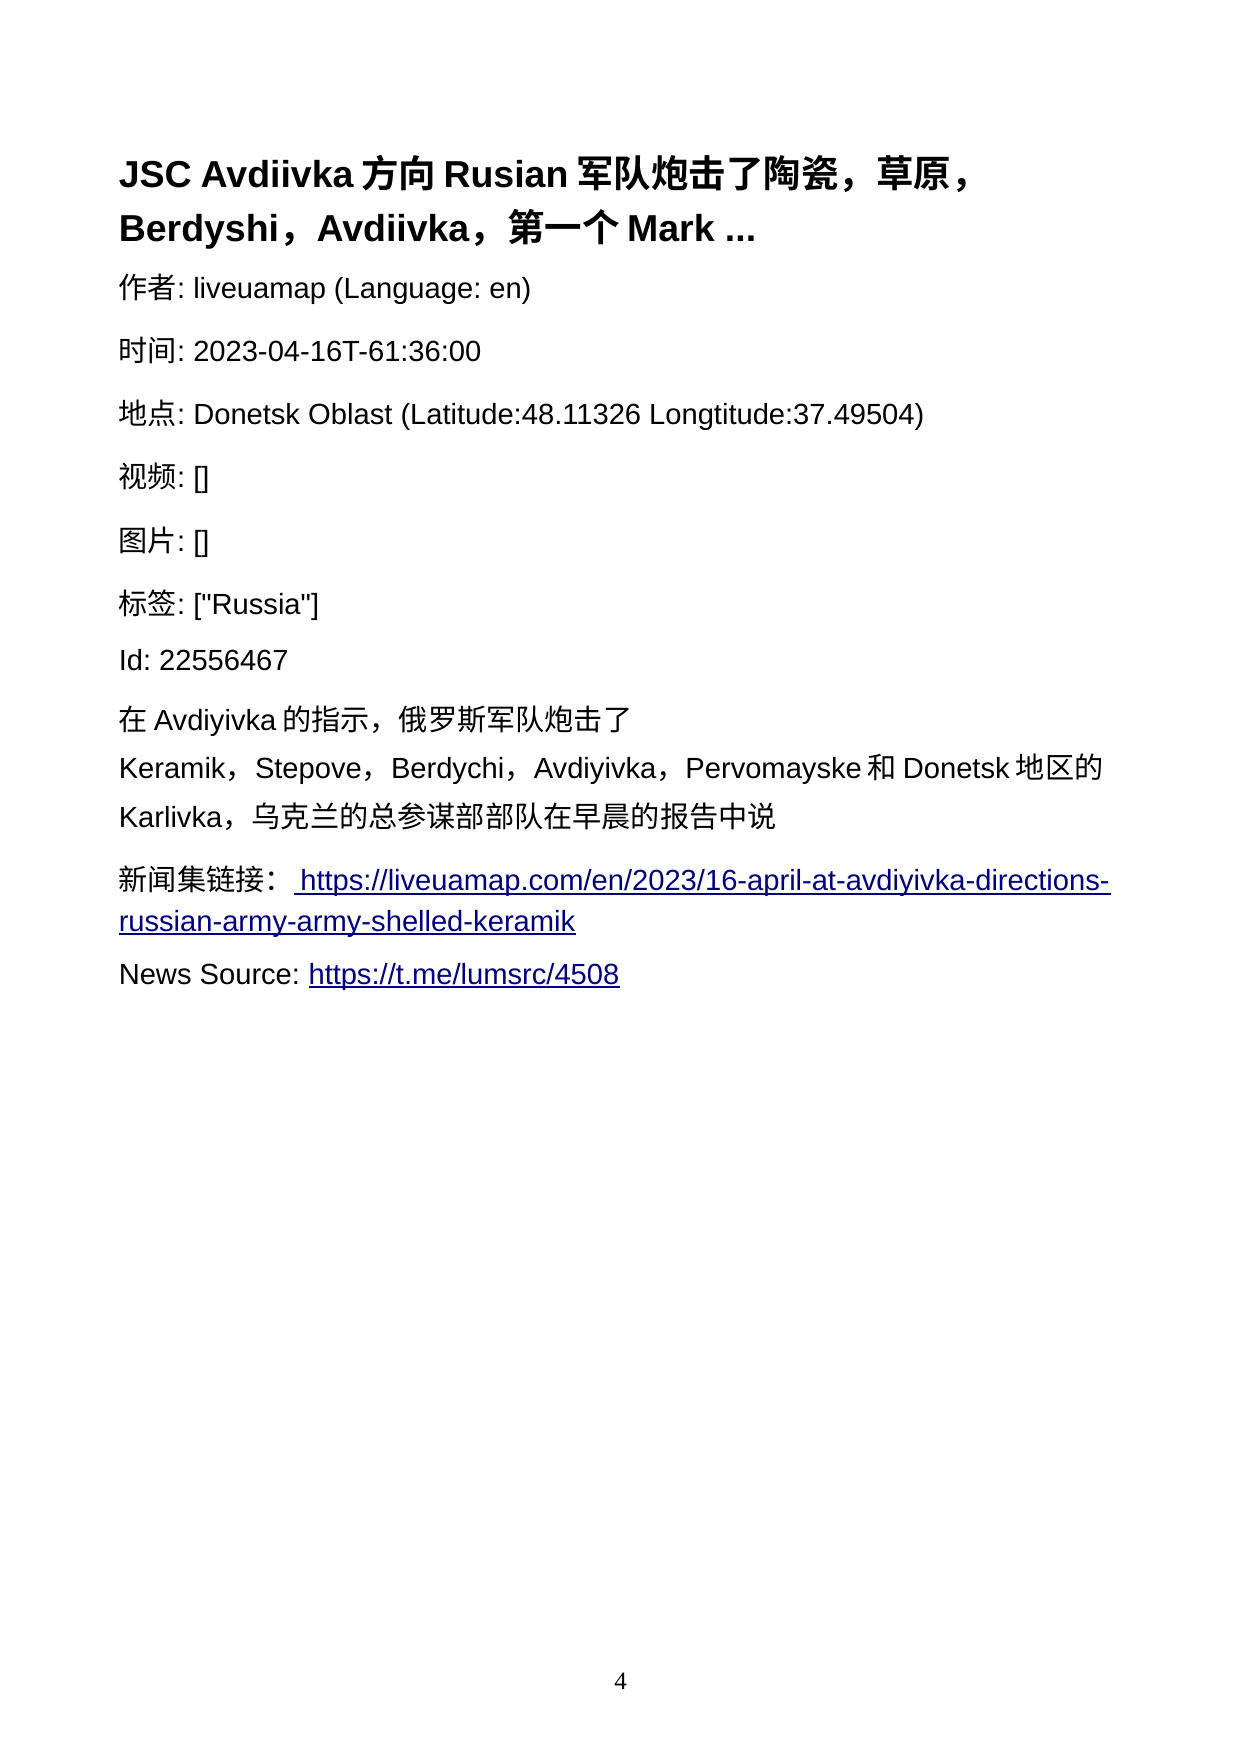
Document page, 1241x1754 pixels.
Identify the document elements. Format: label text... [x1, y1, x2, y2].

subtitle JSC Avdiivka方向Rusian军队炮击了陶瓷，草原，Berdyshi，Avdiivka，第一个Mark ... [118, 143, 1122, 252]
text 标签: ["Russia"] [118, 580, 1122, 622]
text 图片: [] [118, 517, 1122, 559]
text 视频: [] [118, 454, 1122, 496]
text 作者: liveuamap (Language: en) [118, 264, 1122, 307]
text 地点: Donetsk Oblast (Latitude:48.11326 Longtitude:37.49504) [118, 391, 1122, 433]
text 时间: 2023-04-16T-61:36:00 [118, 328, 1122, 370]
text News Source: https://t.me/lumsrc/4508 [118, 957, 1122, 991]
text Id: 22556467 [118, 643, 1122, 677]
text 新闻集链接： https://liveuamap.com/en/2023/16-april-at-avdiyivka-directions-russian-army-army-shelled-keramik [118, 857, 1122, 937]
text 在Avdiyivka的指示，俄罗斯军队炮击了Keramik，Stepove，Berdychi，Avdiyivka，Pervomayske和Donetsk地区的Karlivka，乌克兰的总参谋部部队在早晨的报告中说 [118, 696, 1122, 836]
